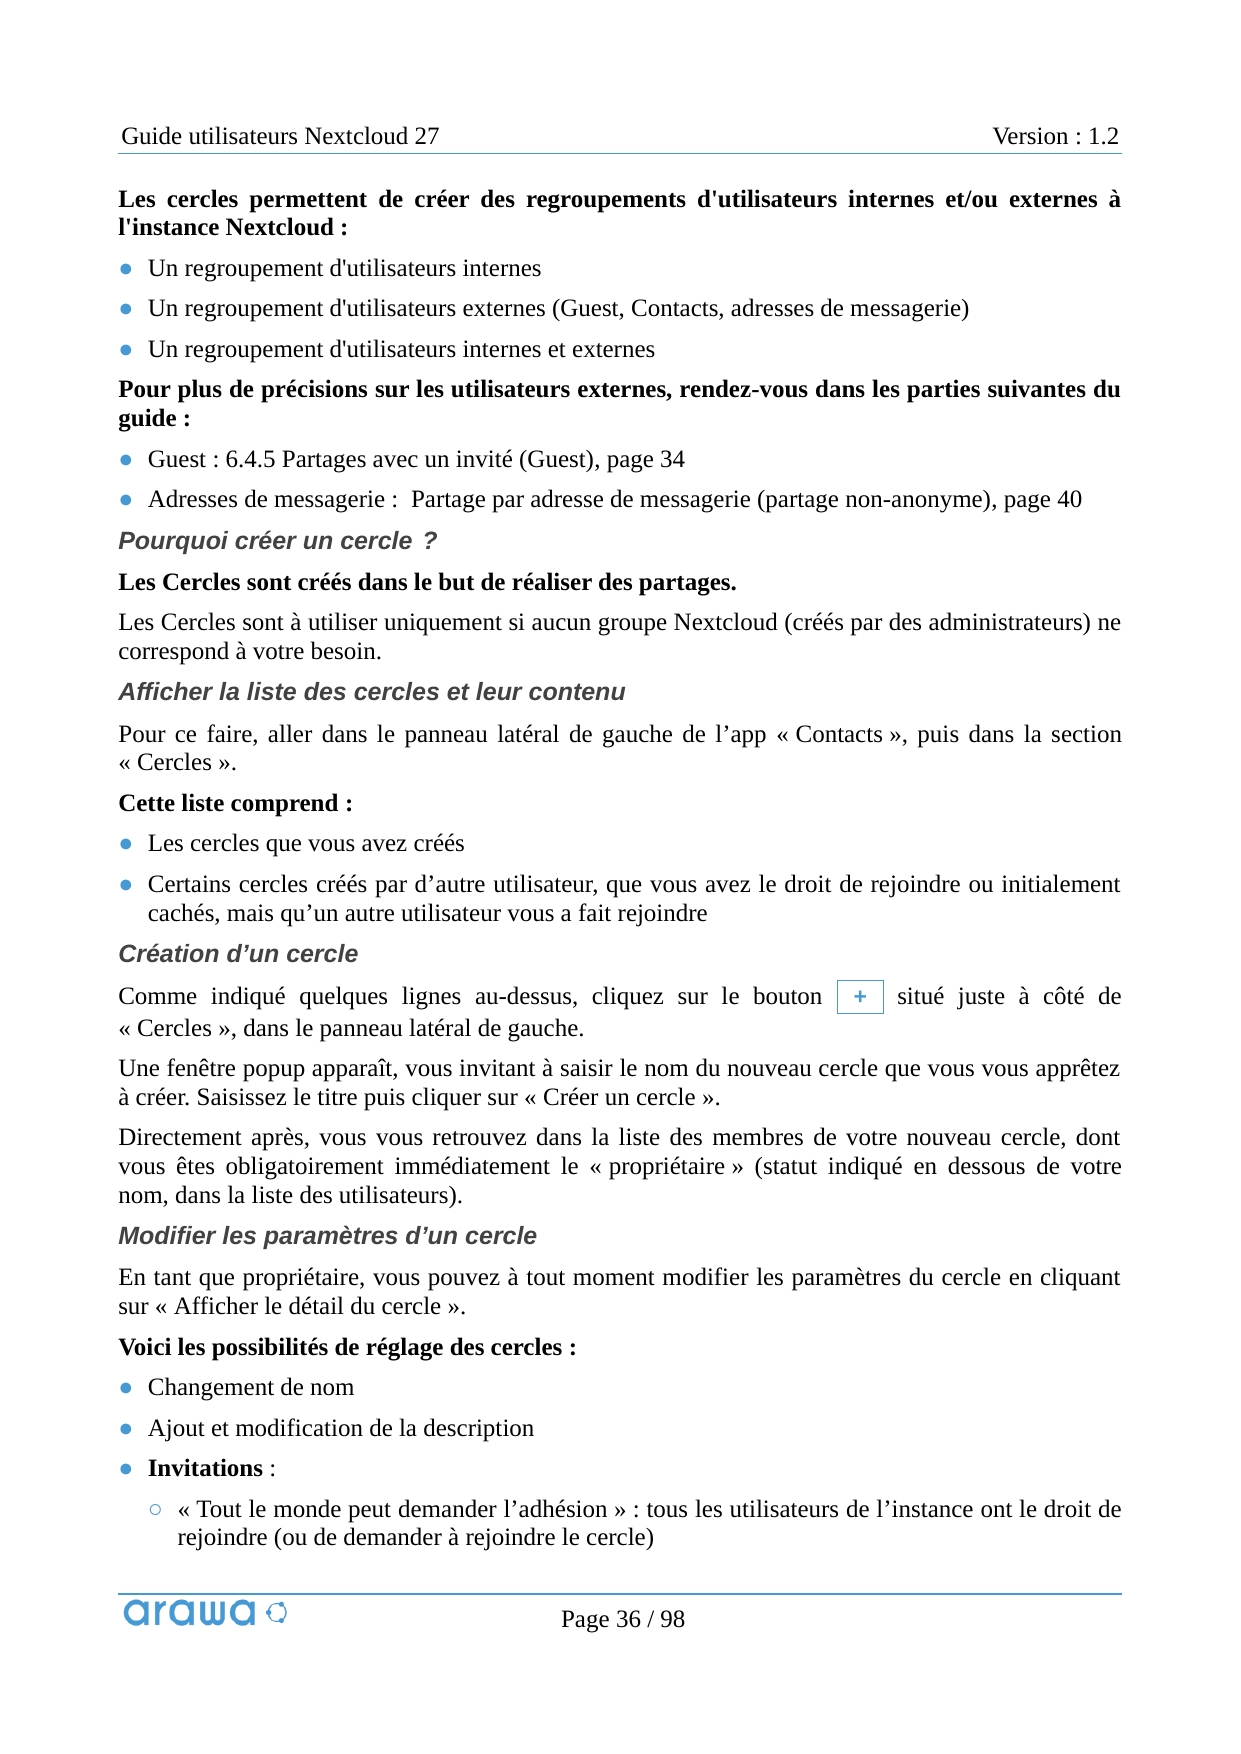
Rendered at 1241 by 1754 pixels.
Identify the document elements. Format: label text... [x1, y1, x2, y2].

text Comme indiqué quelques lignes au-dessus, cliquez sur le bouton + situé juste à côté de « Cercles », dans le panneau latéral de gauche. [118, 980, 1122, 1041]
list Un regroupement d'utilisateurs internes et externes [118, 334, 1122, 363]
text Cette liste comprend : [118, 788, 1122, 817]
text Pour plus de précisions sur les utilisateurs externes, rendez-vous dans les parties suivantes du guide : [118, 374, 1122, 432]
text Les cercles permettent de créer des regroupements d'utilisateurs internes et/ou externes à l'instance Nextcloud : [118, 184, 1122, 241]
text Une fenêtre popup apparaît, vous invitant à saisir le nom du nouveau cercle que vous vous apprêtez à créer. Saisissez le titre puis cliquer sur « Créer un cercle ». [118, 1053, 1122, 1111]
picture [121, 1597, 290, 1628]
text Pour ce faire, aller dans le panneau latéral de gauche de l’app « Contacts », puis dans la section « Cercles ». [118, 719, 1122, 776]
text Voici les possibilités de réglage des cercles : [118, 1332, 1122, 1360]
subtitle Afficher la liste des cercles et leur contenu [118, 677, 1122, 706]
subtitle Pourquoi créer un cercle ? [118, 526, 1122, 554]
list Invitations : [118, 1453, 1122, 1482]
list Certains cercles créés par d’autre utilisateur, que vous avez le droit de rejoindre ou initialement cachés, mais qu’un autre utilisateur vous a fait rejoindre [118, 869, 1122, 926]
text Les Cercles sont créés dans le but de réaliser des partages. [118, 567, 1122, 596]
list Ajout et modification de la description [118, 1413, 1122, 1441]
list Adresses de messagerie : Partage par adresse de messagerie (partage non-anonyme), page 40 [118, 484, 1122, 513]
list « Tout le monde peut demander l’adhésion » : tous les utilisateurs de l’instance ont le droit de rejoindre (ou de demander à rejoindre le cercle) [148, 1494, 1122, 1551]
list Changement de nom [118, 1372, 1122, 1401]
text En tant que propriétaire, vous pouvez à tout moment modifier les paramètres du cercle en cliquant sur « Afficher le détail du cercle ». [118, 1262, 1122, 1320]
text Directement après, vous vous retrouvez dans la liste des membres de votre nouveau cercle, dont vous êtes obligatoirement immédiatement le « propriétaire » (statut indiqué en dessous de votre nom, dans la liste des utilisateurs). [118, 1122, 1122, 1209]
list Les cercles que vous avez créés [118, 828, 1122, 857]
text Les Cercles sont à utiliser uniquement si aucun groupe Nextcloud (créés par des administrateurs) ne correspond à votre besoin. [118, 607, 1122, 665]
list Guest : 6.4.5 Partages avec un invité (Guest), page 34 [118, 444, 1122, 473]
subtitle Création d’un cercle [118, 939, 1122, 968]
subtitle Modifier les paramètres d’un cercle [118, 1221, 1122, 1250]
list Un regroupement d'utilisateurs externes (Guest, Contacts, adresses de messagerie) [118, 293, 1122, 322]
list Un regroupement d'utilisateurs internes [118, 253, 1122, 282]
